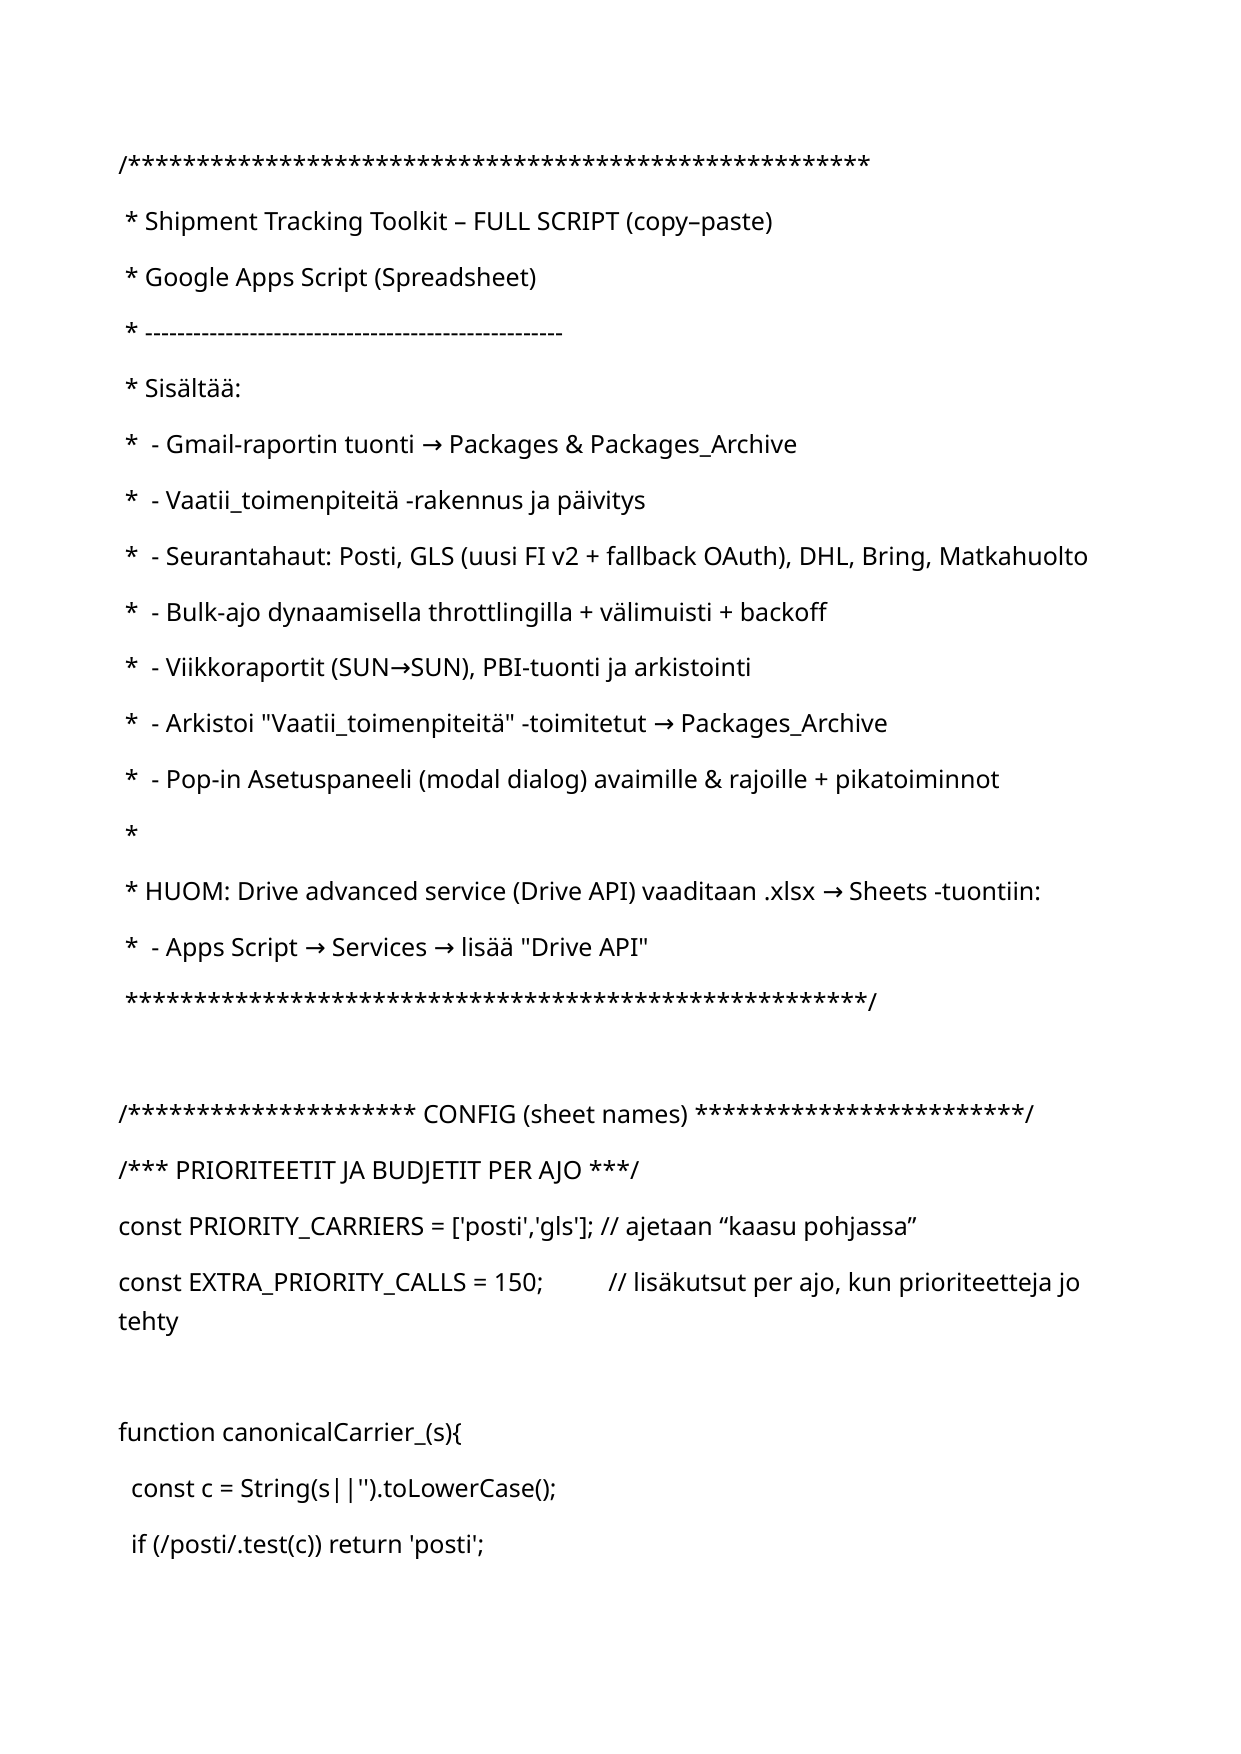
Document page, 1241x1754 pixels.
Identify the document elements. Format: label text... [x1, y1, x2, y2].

text * - Pop-in Asetuspaneeli (modal dialog) avaimille & rajoille + pikatoiminnot [118, 762, 1122, 796]
text /****************************************************** [118, 148, 1122, 182]
text * - Apps Script → Services → lisää "Drive API" [118, 929, 1122, 963]
text * [118, 818, 1122, 852]
text const PRIORITY_CARRIERS = ['posti','gls']; // ajetaan “kaasu pohjassa” [118, 1208, 1122, 1242]
text * HUOM: Drive advanced service (Drive API) vaaditaan .xlsx → Sheets -tuontiin: [118, 873, 1122, 907]
text if (/posti/.test(c)) return 'posti'; [118, 1527, 1122, 1561]
text /********************* CONFIG (sheet names) ************************/ [118, 1097, 1122, 1131]
text function canonicalCarrier_(s){ [118, 1415, 1122, 1449]
text * - Gmail-raportin tuonti → Packages & Packages_Archive [118, 427, 1122, 461]
text * Sisältää: [118, 371, 1122, 405]
text * ---------------------------------------------------- [118, 315, 1122, 349]
text /*** PRIORITEETIT JA BUDJETIT PER AJO ***/ [118, 1153, 1122, 1187]
text const EXTRA_PRIORITY_CALLS = 150; // lisäkutsut per ajo, kun prioriteetteja jo tehty [118, 1264, 1122, 1337]
text * - Viikkoraportit (SUN→SUN), PBI-tuonti ja arkistointi [118, 650, 1122, 684]
text ******************************************************/ [118, 985, 1122, 1019]
text * - Bulk-ajo dynaamisella throttlingilla + välimuisti + backoff [118, 594, 1122, 628]
text * - Vaatii_toimenpiteitä -rakennus ja päivitys [118, 483, 1122, 517]
text * - Seurantahaut: Posti, GLS (uusi FI v2 + fallback OAuth), DHL, Bring, Matkahuolto [118, 538, 1122, 572]
text * Google Apps Script (Spreadsheet) [118, 259, 1122, 293]
text * - Arkistoi "Vaatii_toimenpiteitä" -toimitetut → Packages_Archive [118, 706, 1122, 740]
text const c = String(s||'').toLowerCase(); [118, 1471, 1122, 1505]
text * Shipment Tracking Toolkit – FULL SCRIPT (copy–paste) [118, 203, 1122, 237]
